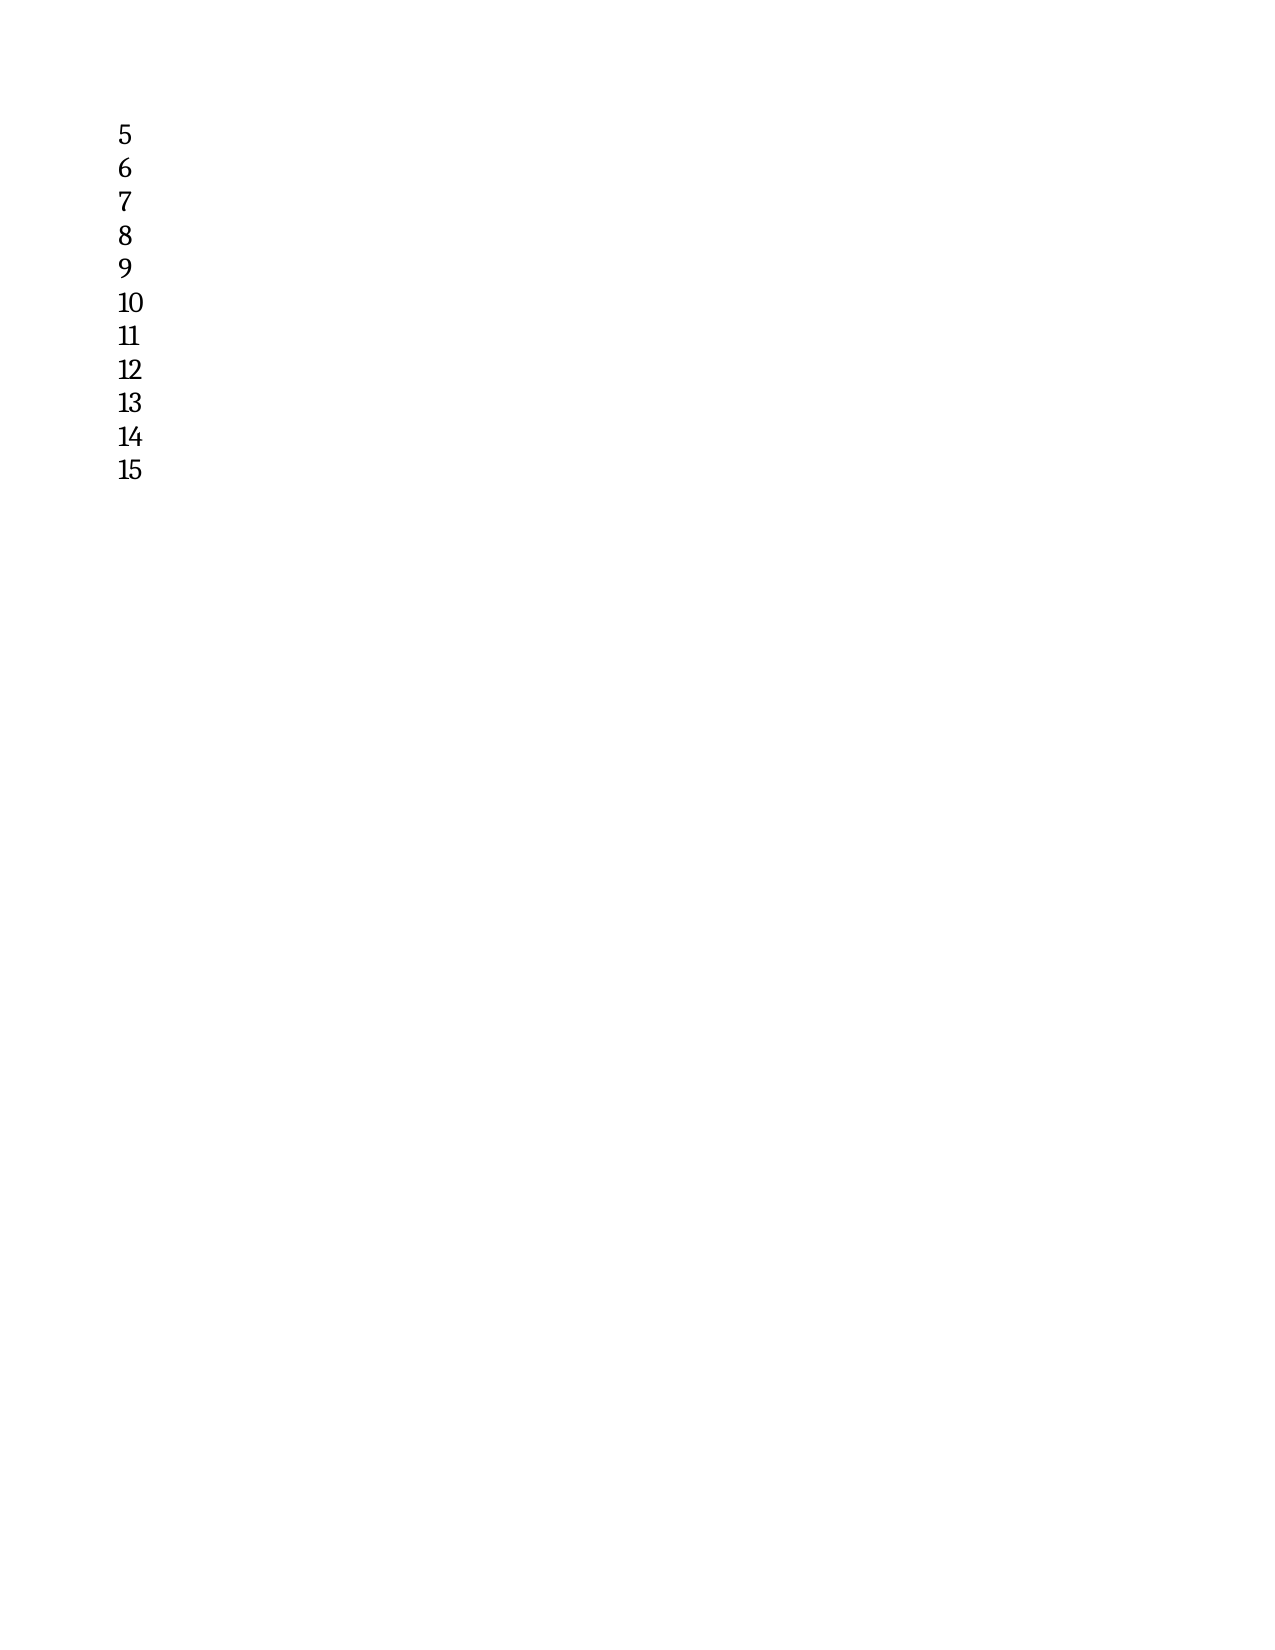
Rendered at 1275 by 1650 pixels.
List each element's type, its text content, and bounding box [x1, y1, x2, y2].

table_cell [464, 219, 811, 252]
table_cell 7 [118, 185, 464, 219]
table_cell 8 [118, 219, 464, 252]
table_cell 12 [118, 353, 464, 386]
table_cell 13 [118, 386, 464, 420]
table_cell [464, 118, 811, 152]
table_cell [811, 185, 1157, 219]
table_cell [464, 252, 811, 286]
table_cell [811, 386, 1157, 420]
table_cell 10 [118, 286, 464, 319]
table_cell 9 [118, 252, 464, 286]
table_cell [811, 454, 1157, 487]
table_cell [811, 252, 1157, 286]
table_cell [464, 420, 811, 453]
table_cell 5 [118, 118, 464, 152]
table_cell [811, 219, 1157, 252]
table_cell [464, 286, 811, 319]
table_cell 14 [118, 420, 464, 453]
table_cell [811, 118, 1157, 152]
table_cell [811, 152, 1157, 185]
table_cell 15 [118, 454, 464, 487]
table_cell 6 [118, 152, 464, 185]
table_cell [811, 420, 1157, 453]
table_cell [464, 454, 811, 487]
table_cell [811, 286, 1157, 319]
table_cell [464, 353, 811, 386]
table_cell [464, 386, 811, 420]
table_cell [464, 319, 811, 353]
table_cell [811, 319, 1157, 353]
table_cell [464, 152, 811, 185]
table_cell [464, 185, 811, 219]
table_cell [811, 353, 1157, 386]
table_cell 11 [118, 319, 464, 353]
